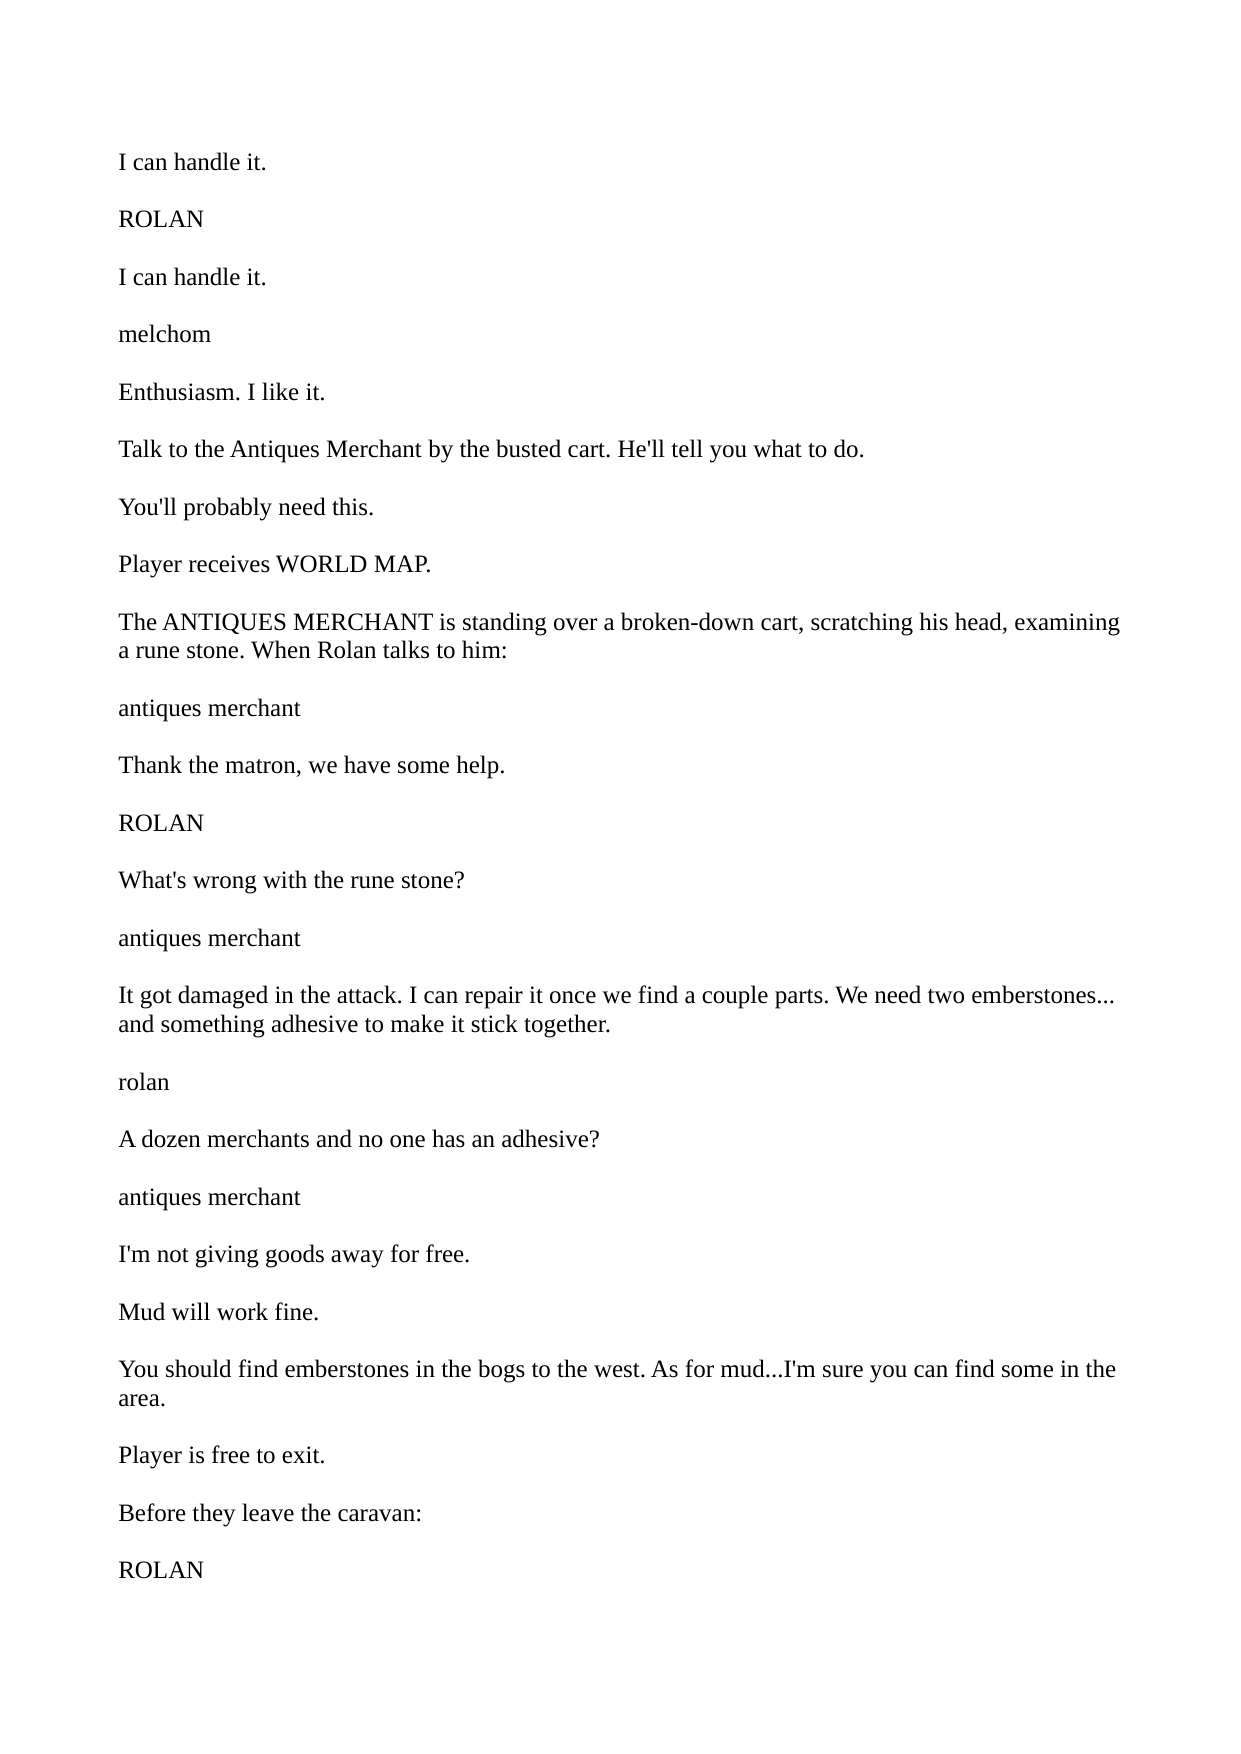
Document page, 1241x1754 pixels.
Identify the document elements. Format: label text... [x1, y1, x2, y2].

text You should find emberstones in the bogs to the west. As for mud...I'm sure you can find some in the area. [118, 1354, 1122, 1412]
text I can handle it. [118, 147, 1122, 176]
text antiques merchant [118, 693, 1122, 722]
text Player receives WORLD MAP. [118, 549, 1122, 578]
text Player is free to exit. [118, 1441, 1122, 1469]
text What's wrong with the rune stone? [118, 866, 1122, 894]
text It got damaged in the attack. I can repair it once we find a couple parts. We need two emberstones... and something adhesive to make it stick together. [118, 981, 1122, 1038]
text Talk to the Antiques Merchant by the busted cart. He'll tell you what to do. [118, 434, 1122, 463]
text antiques merchant [118, 1182, 1122, 1211]
text The ANTIQUES MERCHANT is standing over a broken-down cart, scratching his head, examining a rune stone. When Rolan talks to him: [118, 607, 1122, 664]
text Enthusiasm. I like it. [118, 377, 1122, 406]
text ROLAN [118, 204, 1122, 233]
text Before they leave the caravan: [118, 1498, 1122, 1527]
text A dozen merchants and no one has an adhesive? [118, 1124, 1122, 1153]
text Mud will work fine. [118, 1297, 1122, 1326]
text I'm not giving goods away for free. [118, 1239, 1122, 1268]
text ROLAN [118, 1556, 1122, 1584]
text antiques merchant [118, 923, 1122, 952]
text You'll probably need this. [118, 492, 1122, 521]
text melchom [118, 319, 1122, 348]
text Thank the matron, we have some help. [118, 751, 1122, 779]
text rolan [118, 1067, 1122, 1096]
text ROLAN [118, 808, 1122, 837]
text I can handle it. [118, 262, 1122, 291]
